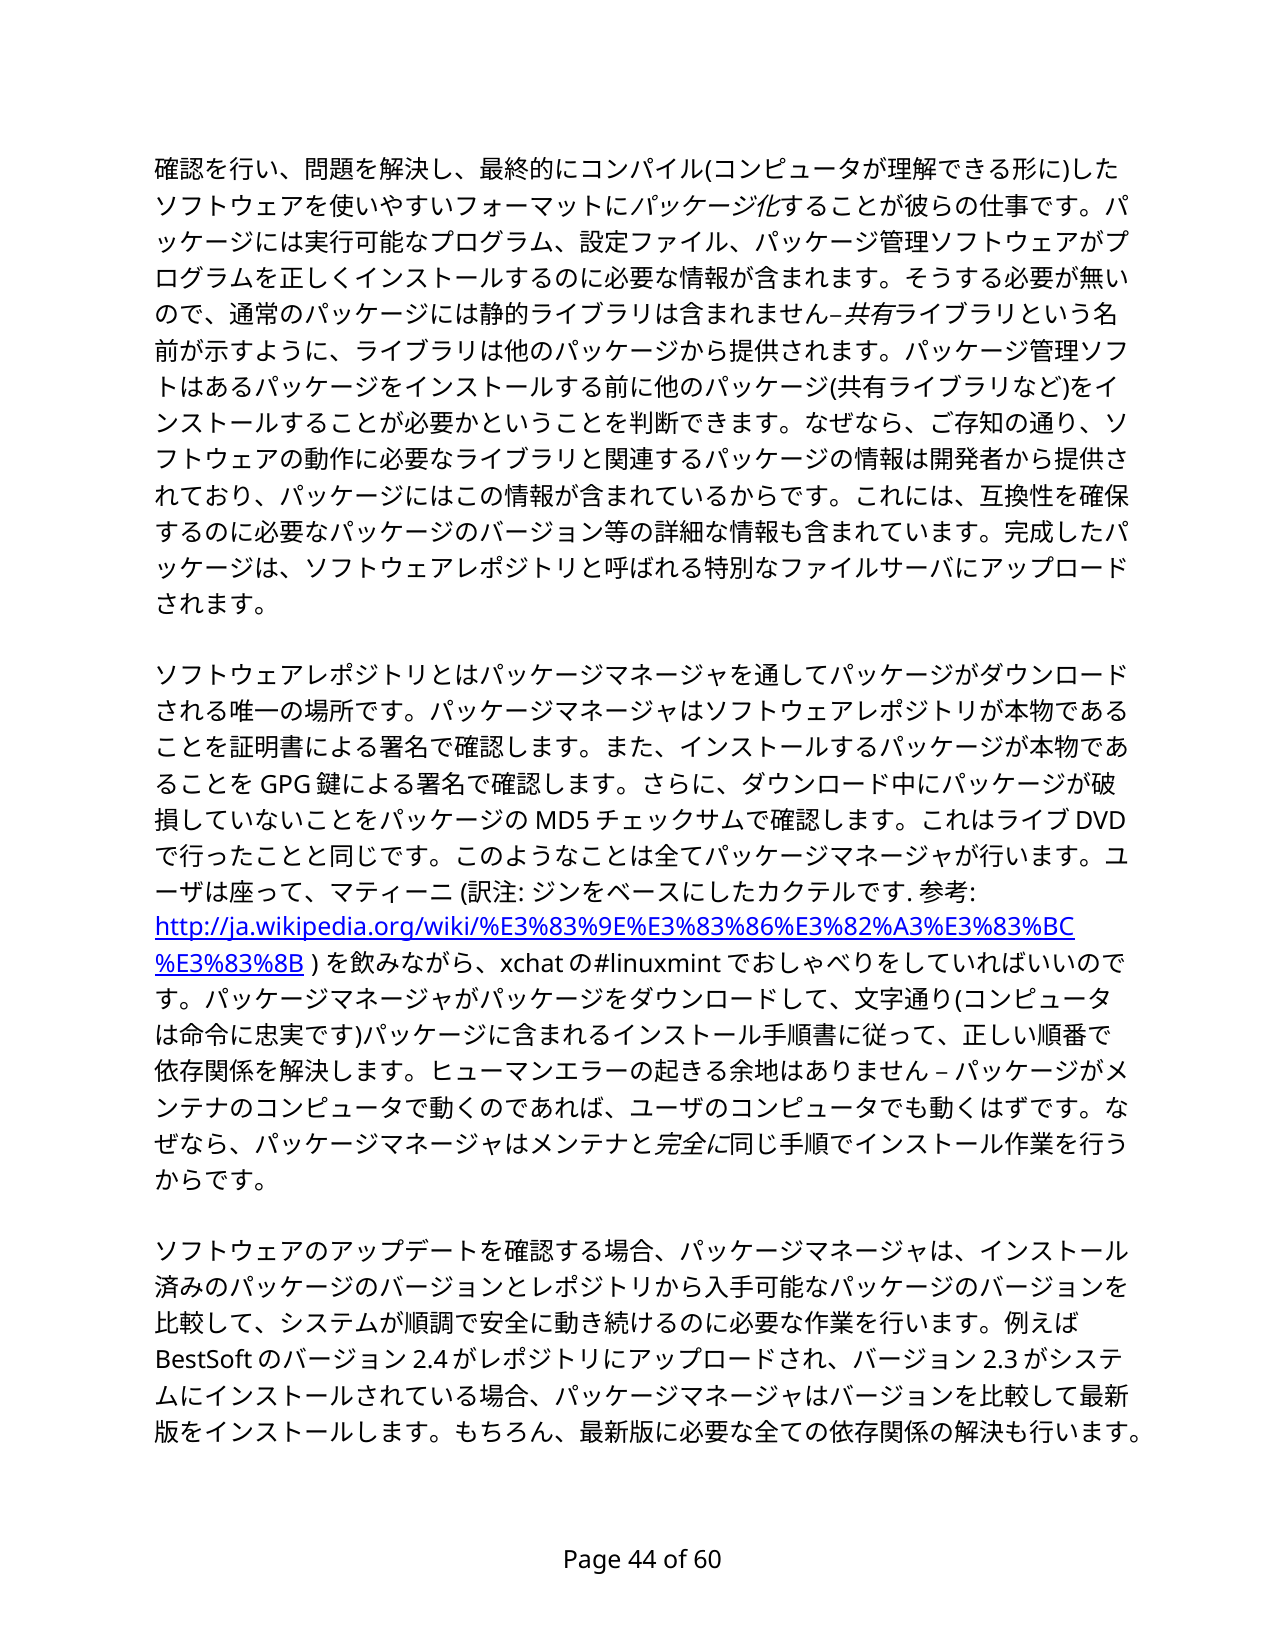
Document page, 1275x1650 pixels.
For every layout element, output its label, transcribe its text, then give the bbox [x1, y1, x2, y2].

text ソフトウェアレポジトリとはパッケージマネージャを通してパッケージがダウンロードされる唯一の場所です。パッケージマネージャはソフトウェアレポジトリが本物であることを証明書による署名で確認します。また、インストールするパッケージが本物であることをGPG鍵による署名で確認します。さらに、ダウンロード中にパッケージが破損していないことをパッケージのMD5チェックサムで確認します。これはライブDVDで行ったことと同じです。このようなことは全てパッケージマネージャが行います。ユーザは座って、マティーニ (訳注: ジンをベースにしたカクテルです. 参考: http://ja.wikipedia.org/wiki/%E3%83%9E%E3%83%86%E3%82%A3%E3%83%BC%E3%83%8B ) を飲みながら、xchatの#linuxmintでおしゃべりをしていればいいのです。パッケージマネージャがパッケージをダウンロードして、文字通り(コンピュータは命令に忠実です)パッケージに含まれるインストール手順書に従って、正しい順番で依存関係を解決します。ヒューマンエラーの起きる余地はありません – パッケージがメンテナのコンピュータで動くのであれば、ユーザのコンピュータでも動くはずです。なぜなら、パッケージマネージャはメンテナと完全に同じ手順でインストール作業を行うからです。 [154, 655, 1130, 1197]
text ソフトウェアのアップデートを確認する場合、パッケージマネージャは、インストール済みのパッケージのバージョンとレポジトリから入手可能なパッケージのバージョンを比較して、システムが順調で安全に動き続けるのに必要な作業を行います。例えばBestSoftのバージョン2.4がレポジトリにアップロードされ、バージョン2.3がシステムにインストールされている場合、パッケージマネージャはバージョンを比較して最新版をインストールします。もちろん、最新版に必要な全ての依存関係の解決も行います。 [154, 1231, 1130, 1448]
text 確認を行い、問題を解決し、最終的にコンパイル(コンピュータが理解できる形に)したソフトウェアを使いやすいフォーマットにパッケージ化することが彼らの仕事です。パッケージには実行可能なプログラム、設定ファイル、パッケージ管理ソフトウェアがプログラムを正しくインストールするのに必要な情報が含まれます。そうする必要が無いので、通常のパッケージには静的ライブラリは含まれません–共有ライブラリという名前が示すように、ライブラリは他のパッケージから提供されます。パッケージ管理ソフトはあるパッケージをインストールする前に他のパッケージ(共有ライブラリなど)をインストールすることが必要かということを判断できます。なぜなら、ご存知の通り、ソフトウェアの動作に必要なライブラリと関連するパッケージの情報は開発者から提供されており、パッケージにはこの情報が含まれているからです。これには、互換性を確保するのに必要なパッケージのバージョン等の詳細な情報も含まれています。完成したパッケージは、ソフトウェアレポジトリと呼ばれる特別なファイルサーバにアップロードされます。 [154, 150, 1130, 621]
